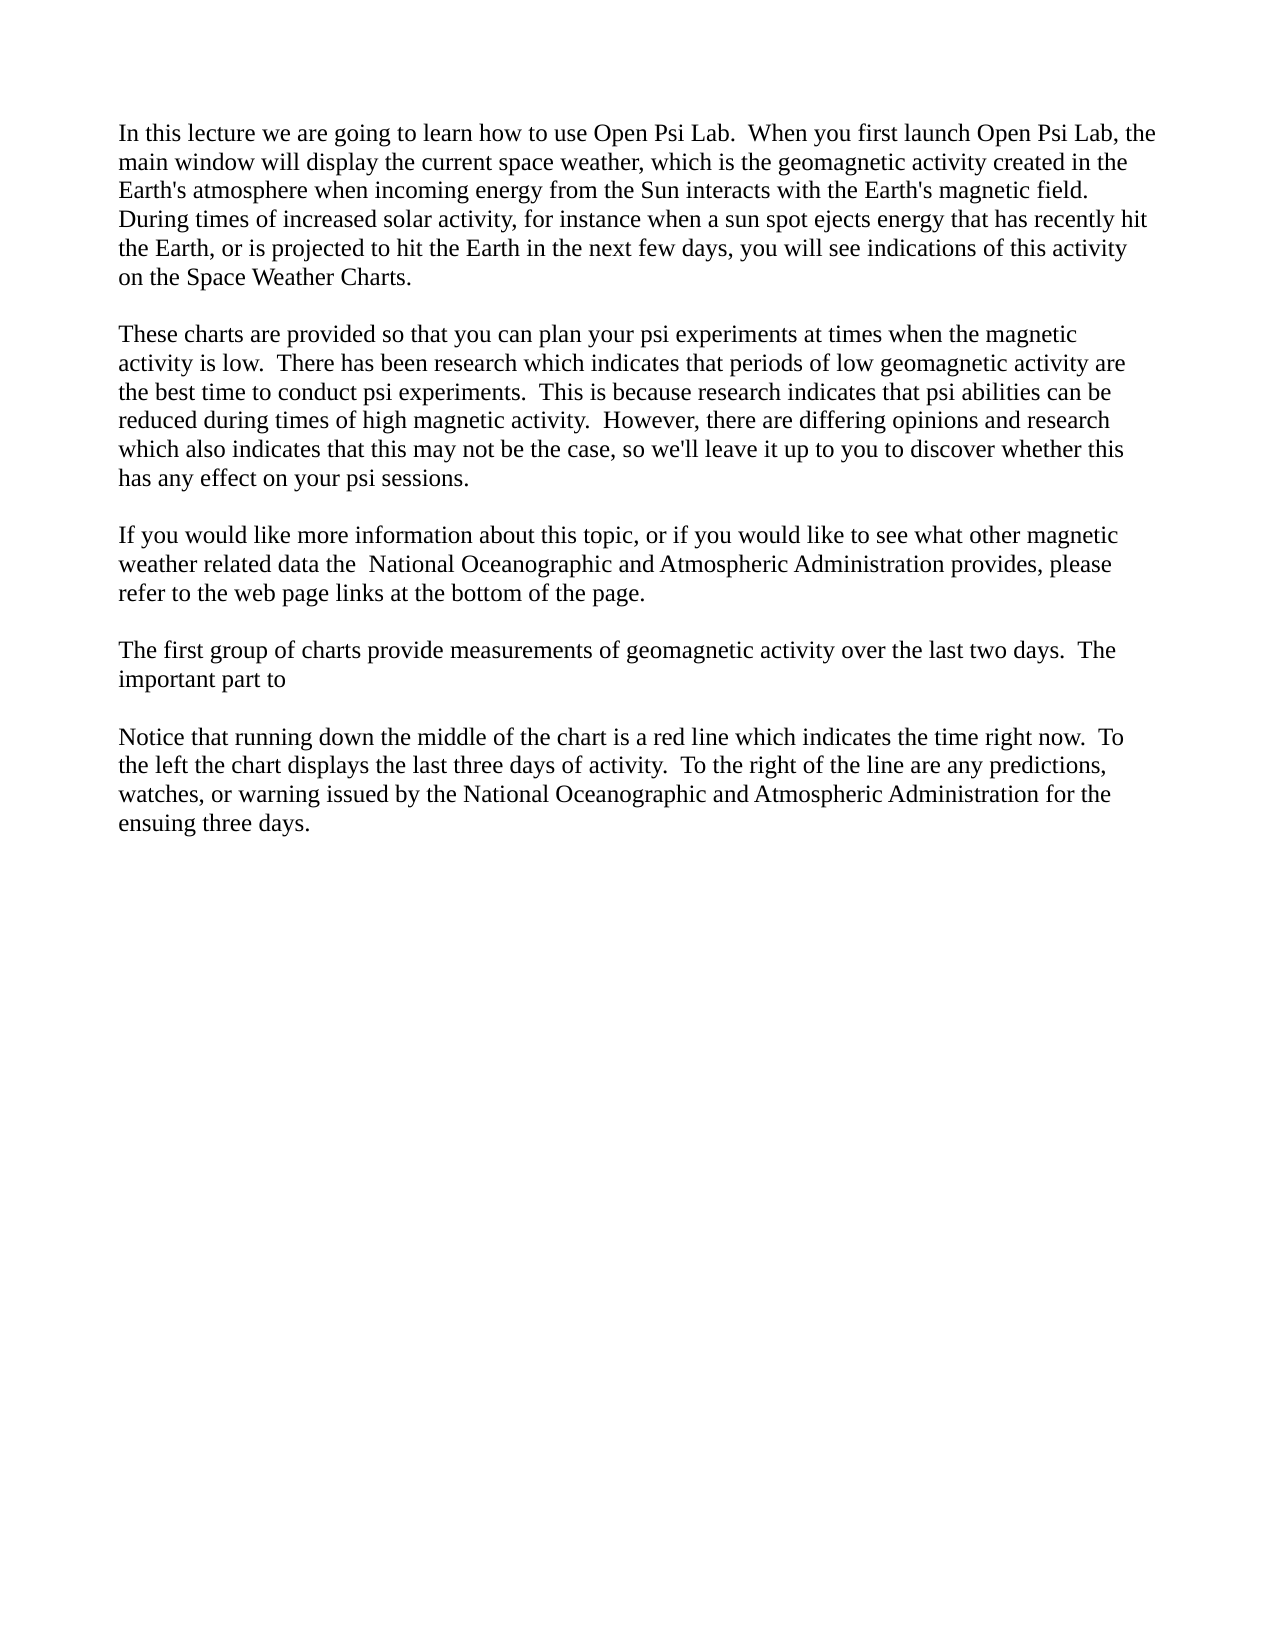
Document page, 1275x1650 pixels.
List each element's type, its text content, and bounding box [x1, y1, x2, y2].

text In this lecture we are going to learn how to use Open Psi Lab. When you first launch Open Psi Lab, the main window will display the current space weather, which is the geomagnetic activity created in the Earth's atmosphere when incoming energy from the Sun interacts with the Earth's magnetic field. During times of increased solar activity, for instance when a sun spot ejects energy that has recently hit the Earth, or is projected to hit the Earth in the next few days, you will see indications of this activity on the Space Weather Charts. [118, 118, 1157, 291]
text If you would like more information about this topic, or if you would like to see what other magnetic weather related data the National Oceanographic and Atmospheric Administration provides, please refer to the web page links at the bottom of the page. [118, 521, 1157, 607]
text Notice that running down the middle of the chart is a red line which indicates the time right now. To the left the chart displays the last three days of activity. To the right of the line are any predictions, watches, or warning issued by the National Oceanographic and Atmospheric Administration for the ensuing three days. [118, 722, 1157, 837]
text The first group of charts provide measurements of geomagnetic activity over the last two days. The important part to [118, 636, 1157, 693]
text These charts are provided so that you can plan your psi experiments at times when the magnetic activity is low. There has been research which indicates that periods of low geomagnetic activity are the best time to conduct psi experiments. This is because research indicates that psi abilities can be reduced during times of high magnetic activity. However, there are differing opinions and research which also indicates that this may not be the case, so we'll leave it up to you to discover whether this has any effect on your psi sessions. [118, 319, 1157, 492]
